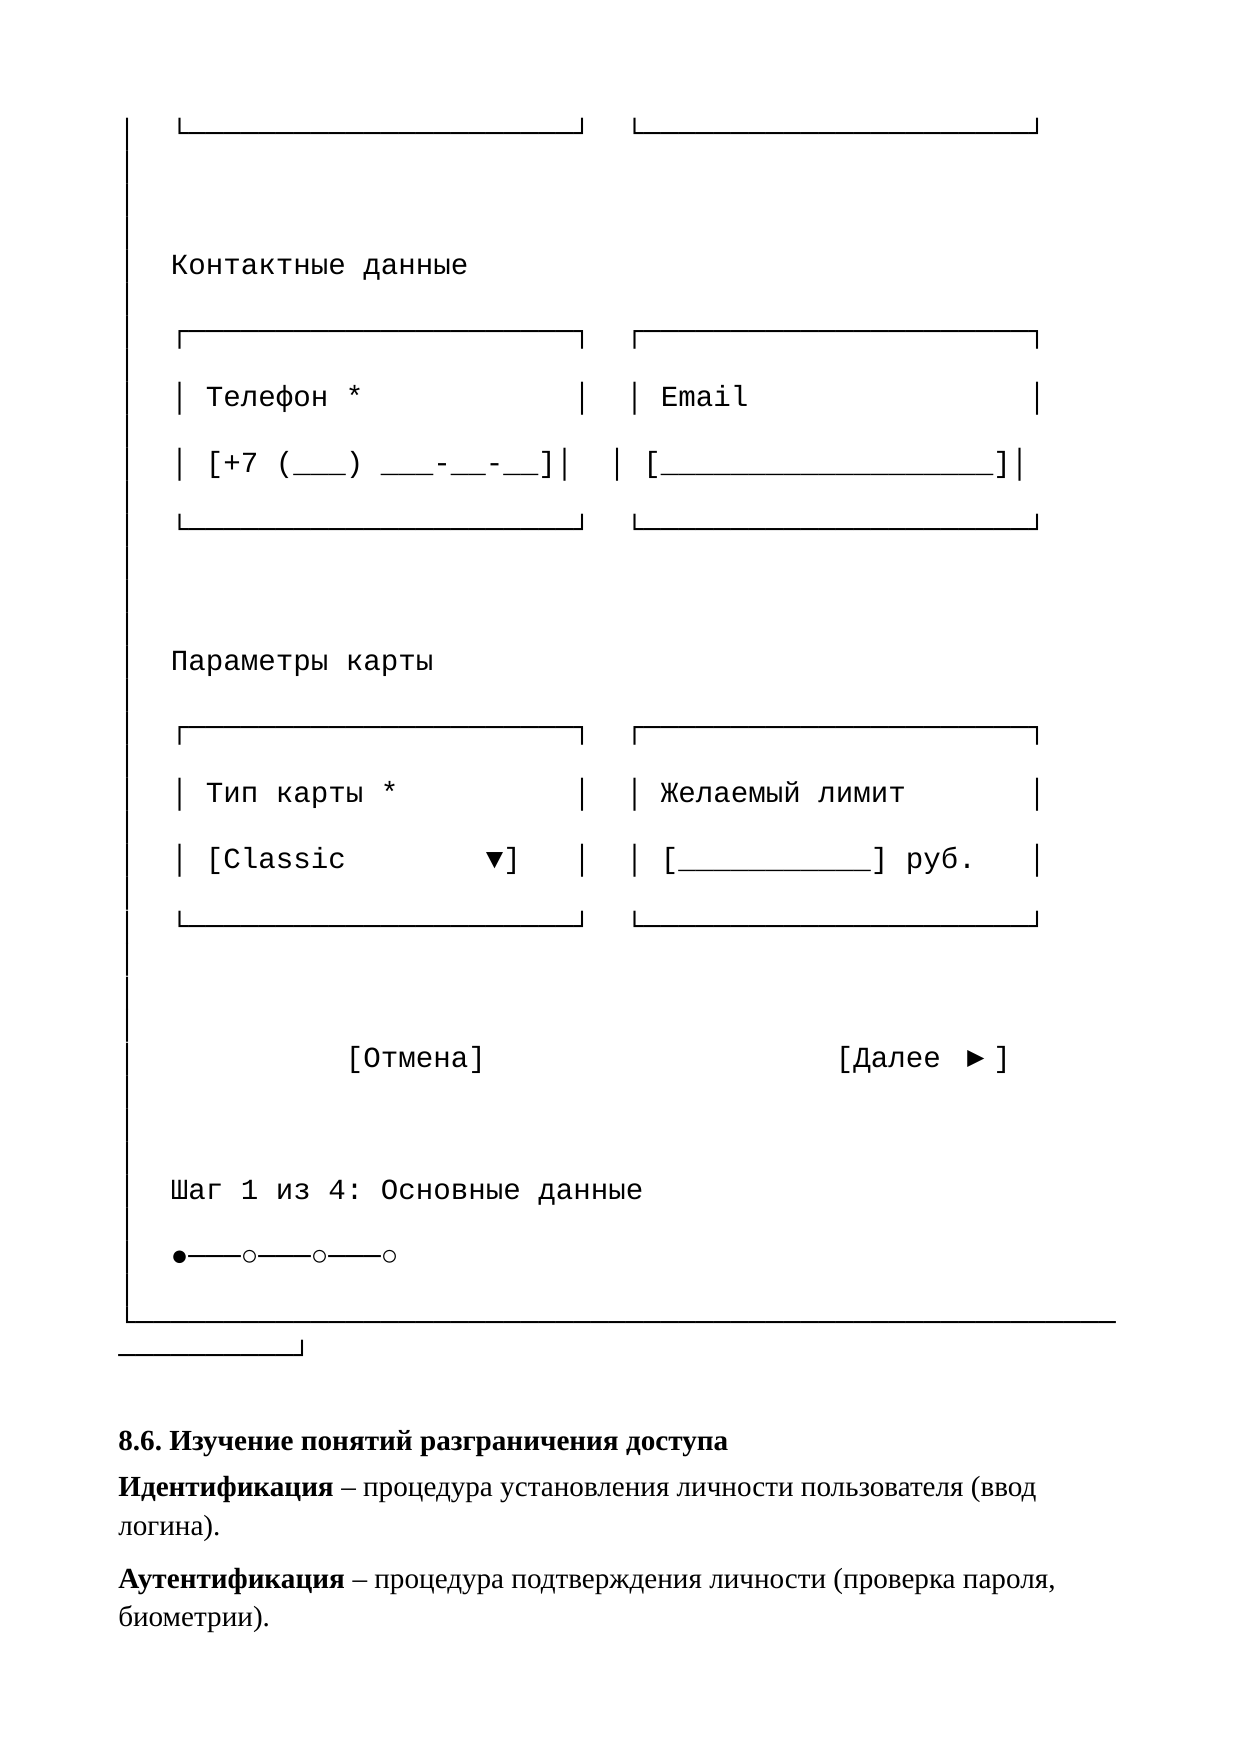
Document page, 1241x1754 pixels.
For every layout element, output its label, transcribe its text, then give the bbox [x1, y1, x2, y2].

text │ └──────────────────────┘ └──────────────────────┘ │ [635, 118, 1036, 132]
text │ Шаг 1 из 4: Основные данные │ [128, 1175, 1122, 1241]
text │ └──────────────────────┘ └──────────────────────┘ │ [180, 118, 581, 132]
text └──────────────────────────────────────────────────────────────────┘ [118, 1307, 1122, 1373]
text │ Параметры карты │ [118, 646, 126, 712]
text │ ┌──────────────────────┐ ┌──────────────────────┐ │ [128, 316, 1122, 382]
text │ └──────────────────────┘ └──────────────────────┘ │ [180, 514, 581, 528]
subtitle 8.6. Изучение понятий разграничения доступа [118, 1423, 1122, 1457]
text │ Контактные данные │ [118, 250, 126, 316]
text │ │ [Classic ▼] │ │ [___________] руб. │ │ [118, 844, 1122, 911]
text │ │ [128, 580, 1122, 646]
text │ └──────────────────────┘ └──────────────────────┘ │ [128, 514, 1122, 580]
text │ └──────────────────────┘ └──────────────────────┘ │ [635, 514, 1036, 528]
text │ │ [118, 1109, 126, 1175]
text Аутентификация – процедура подтверждения личности (проверка пароля, биометрии). [118, 1561, 1122, 1633]
text │ └──────────────────────┘ └──────────────────────┘ │ [128, 118, 1122, 184]
text │ │ [128, 1109, 1122, 1175]
text │ │ [118, 977, 1122, 1043]
text │ └──────────────────────┘ └──────────────────────┘ │ [118, 911, 1122, 977]
text │ ●───○───○───○ │ [118, 1241, 126, 1307]
text │ [Отмена] [Далее ▶] │ [118, 1043, 126, 1109]
text │ │ Телефон * │ │ Email │ │ [128, 382, 1122, 448]
text │ ┌──────────────────────┐ ┌──────────────────────┐ │ [128, 712, 1122, 778]
text │ │ Тип карты * │ │ Желаемый лимит │ │ [128, 778, 1122, 844]
text │ Параметры карты │ [128, 646, 1122, 712]
text │ ●───○───○───○ │ [128, 1241, 1122, 1307]
text │ │ [128, 184, 1122, 250]
text │ │ [+7 (___) ___-__-__]│ │ [___________________]│ │ [128, 448, 1122, 514]
text │ [Отмена] [Далее ▶] │ [128, 1043, 1122, 1109]
text │ Контактные данные │ [128, 250, 1122, 316]
text │ │ [118, 580, 126, 646]
text │ │ [118, 184, 126, 250]
text Идентификация – процедура установления личности пользователя (ввод логина). [118, 1469, 1122, 1541]
